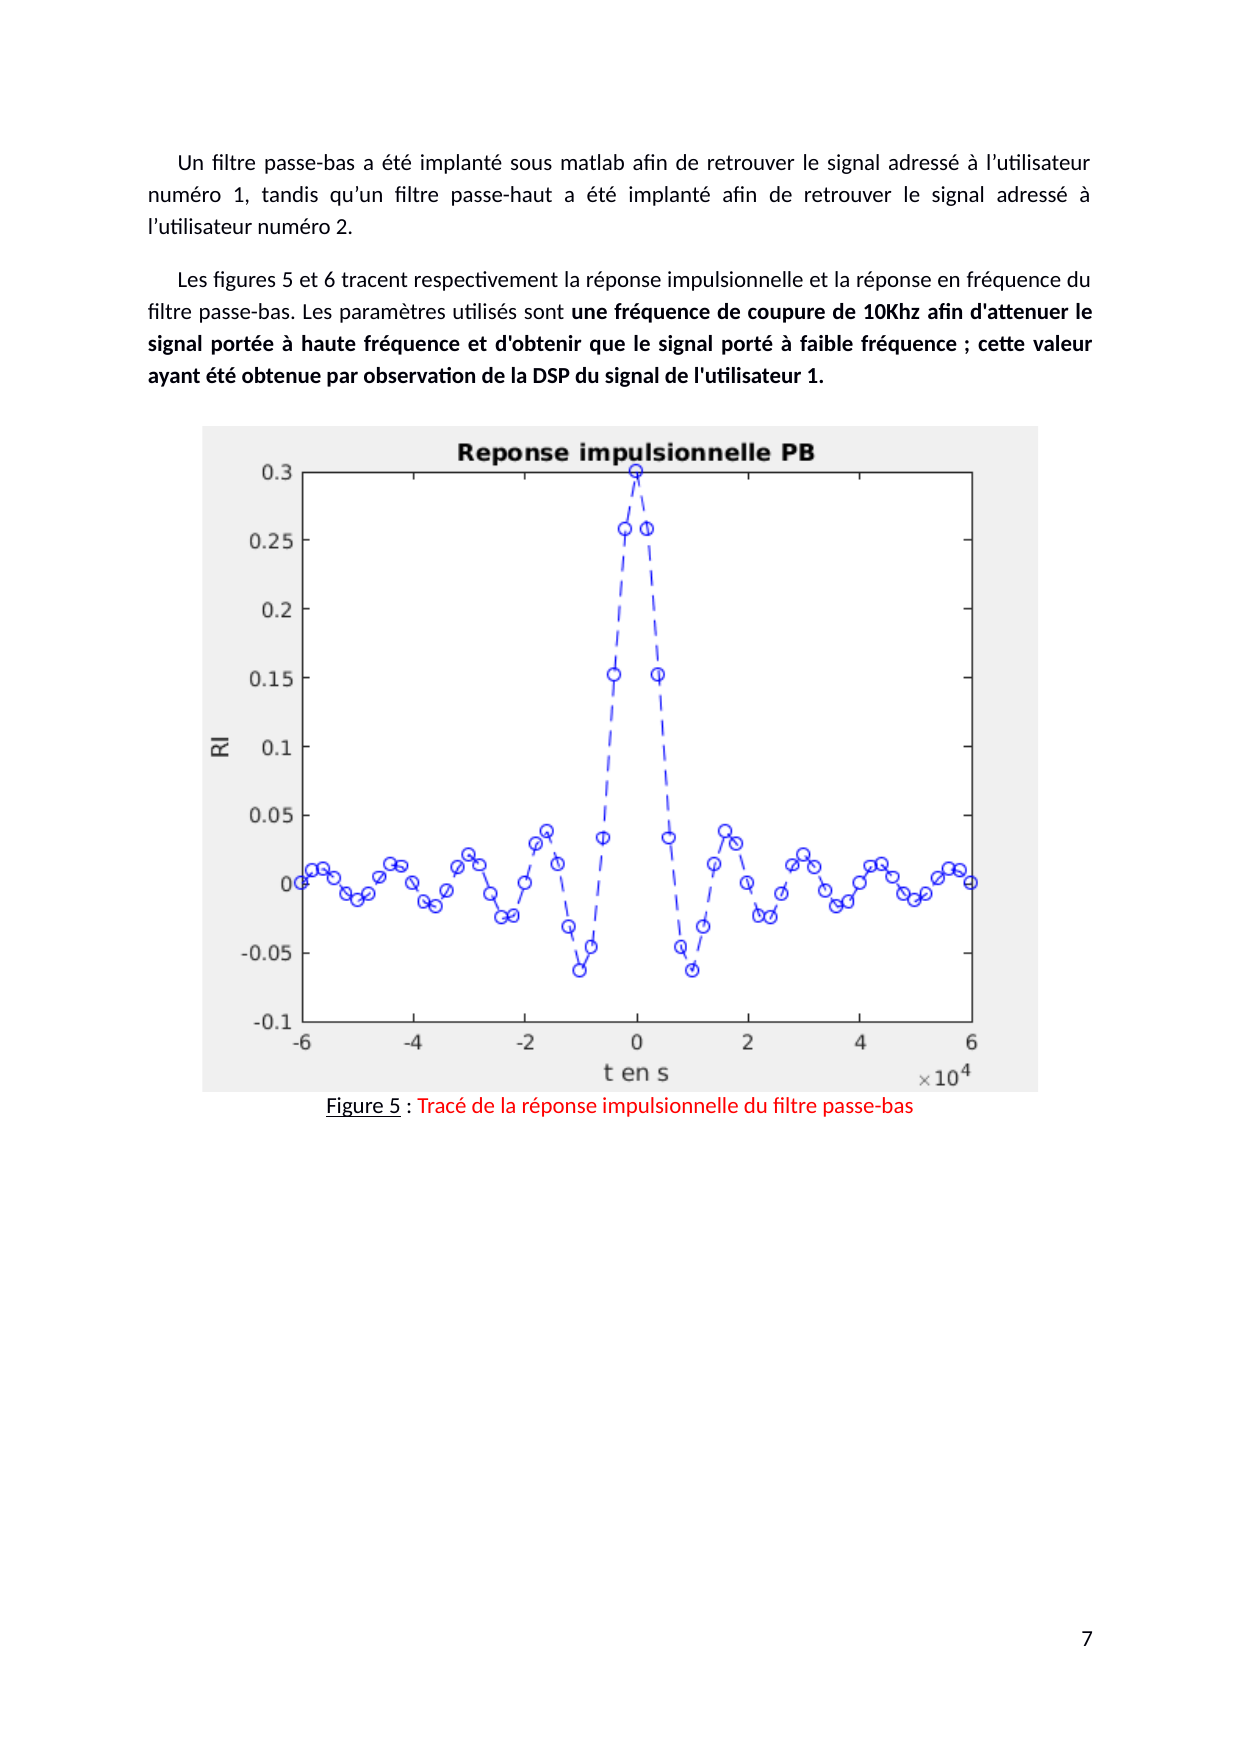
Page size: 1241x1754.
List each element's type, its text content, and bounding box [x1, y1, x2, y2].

text Un filtre passe-bas a été implanté sous matlab afin de retrouver le signal adressé à l’utilisateur numéro 1, tandis qu’un filtre passe-haut a été implanté afin de retrouver le signal adressé à l’utilisateur numéro 2. [148, 148, 1093, 240]
picture [202, 426, 1039, 1092]
list Les figures 5 et 6 tracent respectivement la réponse impulsionnelle et la réponse en fréquence du filtre passe-bas. Les paramètres utilisés sont une fréquence de coupure de 10Khz afin d'attenuer le signal portée à haute fréquence et d'obtenir que le signal porté à faible fréquence ; cette valeur ayant été obtenue par observation de la DSP du signal de l'utilisateur 1. [148, 265, 1093, 389]
list Figure 5 : Tracé de la réponse impulsionnelle du filtre passe-bas [148, 458, 1093, 1119]
